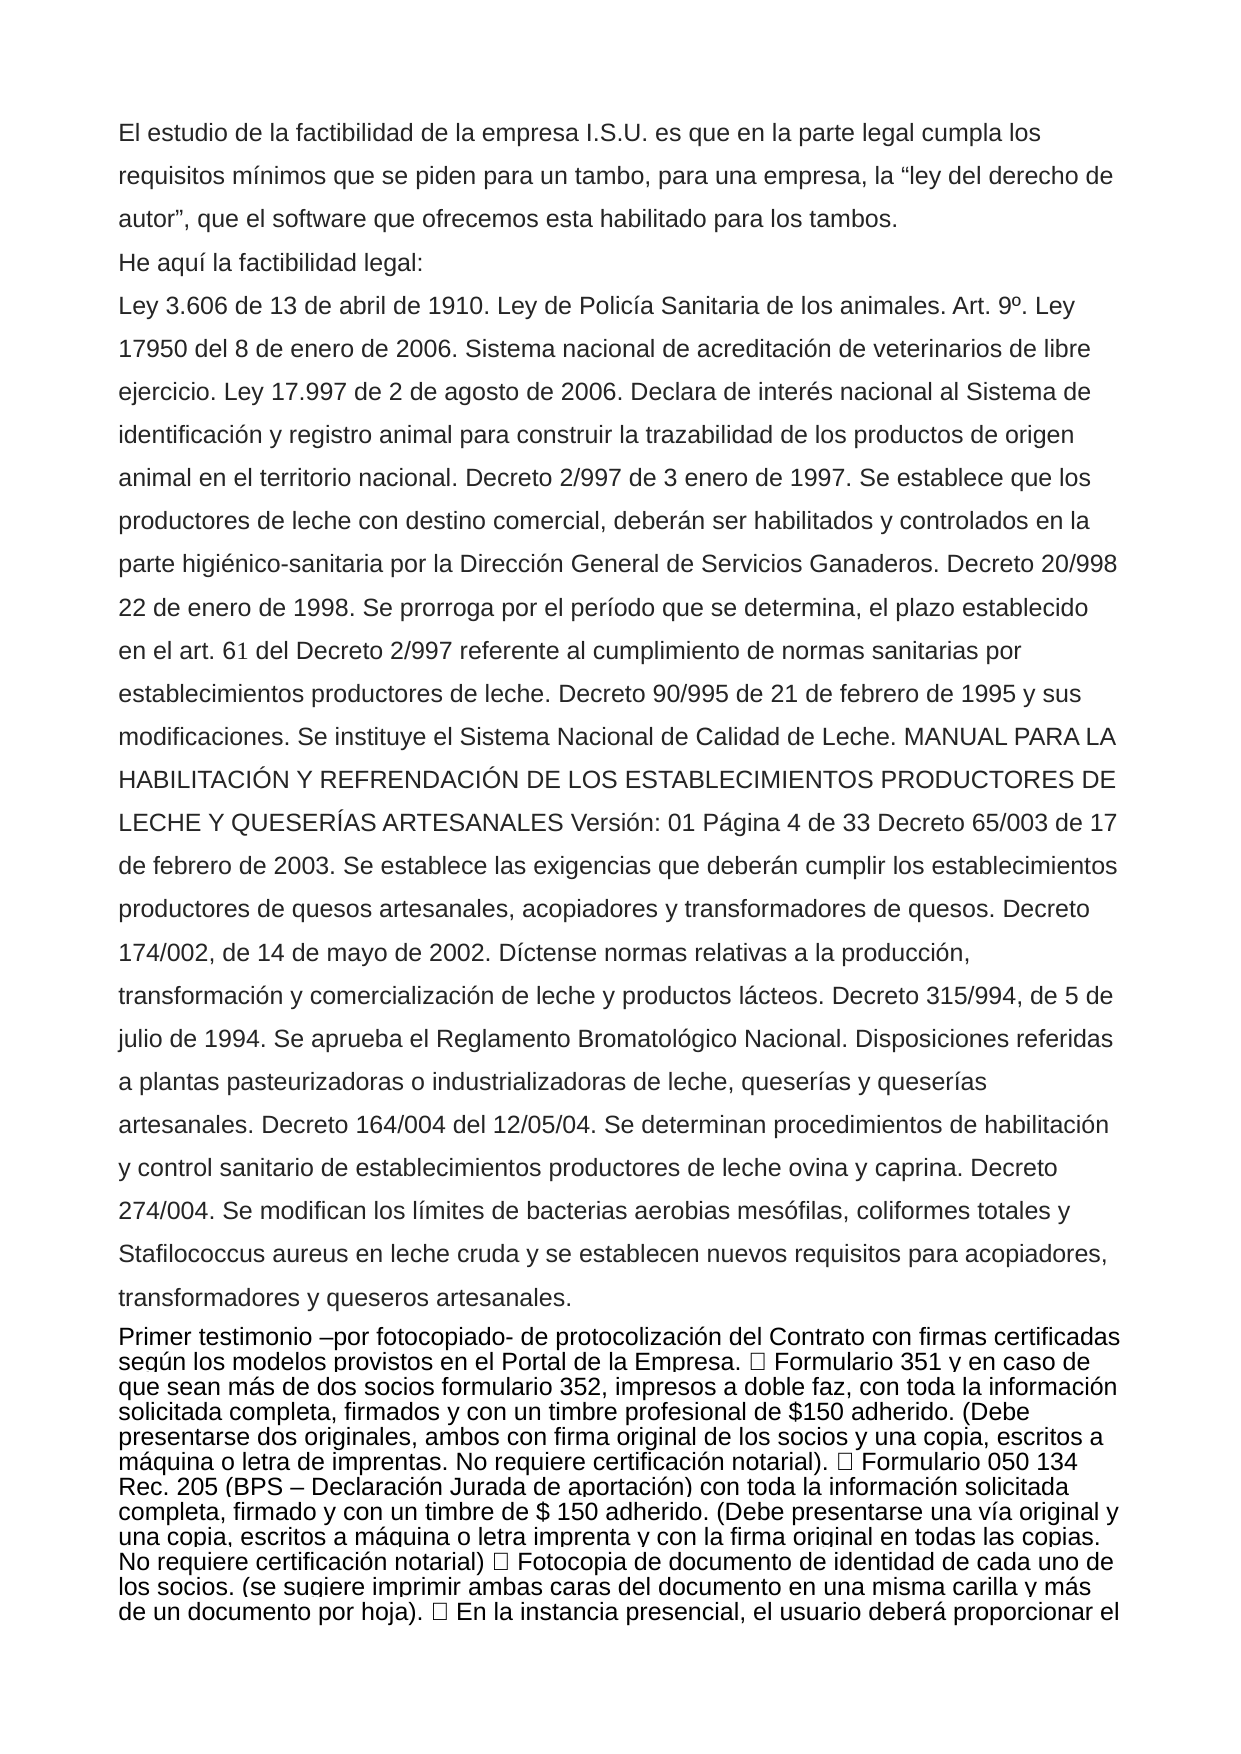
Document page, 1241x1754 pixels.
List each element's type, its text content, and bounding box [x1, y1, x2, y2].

text Ley 3.606 de 13 de abril de 1910. Ley de Policía Sanitaria de los animales. Art. 9º. Ley 17950 del 8 de enero de 2006. Sistema nacional de acreditación de veterinarios de libre ejercicio. Ley 17.997 de 2 de agosto de 2006. Declara de interés nacional al Sistema de identificación y registro animal para construir la trazabilidad de los productos de origen animal en el territorio nacional. Decreto 2/997 de 3 enero de 1997. Se establece que los productores de leche con destino comercial, deberán ser habilitados y controlados en la parte higiénico-sanitaria por la Dirección General de Servicios Ganaderos. Decreto 20/998 22 de enero de 1998. Se prorroga por el período que se determina, el plazo establecido en el art. 6 del Decreto 2/997 referente al cumplimiento de normas sanitarias por establecimientos productores de leche. Decreto 90/995 de 21 de febrero de 1995 y sus modificaciones. Se instituye el Sistema Nacional de Calidad de Leche. MANUAL PARA LA HABILITACIÓN Y REFRENDACIÓN DE LOS ESTABLECIMIENTOS PRODUCTORES DE LECHE Y QUESERÍAS ARTESANALES Versión: 01 Página 4 de 33 Decreto 65/003 de 17 de febrero de 2003. Se establece las exigencias que deberán cumplir los establecimientos productores de quesos artesanales, acopiadores y transformadores de quesos. Decreto 174/002, de 14 de mayo de 2002. Díctense normas relativas a la producción, transformación y comercialización de leche y productos lácteos. Decreto 315/994, de 5 de julio de 1994. Se aprueba el Reglamento Bromatológico Nacional. Disposiciones referidas a plantas pasteurizadoras o industrializadoras de leche, queserías y queserías artesanales. Decreto 164/004 del 12/05/04. Se determinan procedimientos de habilitación y control sanitario de establecimientos productores de leche ovina y caprina. Decreto 274/004. Se modifican los límites de bacterias aerobias mesófilas, coliformes totales y Stafilococcus aureus en leche cruda y se establecen nuevos requisitos para acopiadores, transformadores y queseros artesanales. [118, 291, 1122, 1311]
text Primer testimonio –por fotocopiado- de protocolización del Contrato con firmas certificadas según los modelos provistos en el Portal de la Empresa.  Formulario 351 y en caso de que sean más de dos socios formulario 352, impresos a doble faz, con toda la información solicitada completa, firmados y con un timbre profesional de $150 adherido. (Debe presentarse dos originales, ambos con firma original de los socios y una copia, escritos a máquina o letra de imprentas. No requiere certificación notarial).  Formulario 050 134 Rec. 205 (BPS – Declaración Jurada de aportación) con toda la información solicitada completa, firmado y con un timbre de $ 150 adherido. (Debe presentarse una vía original y una copia, escritos a máquina o letra imprenta y con la firma original en todas las copias. No requiere certificación notarial)  Fotocopia de documento de identidad de cada uno de los socios. (se sugiere imprimir ambas caras del documento en una misma carilla y más de un documento por hoja).  En la instancia presencial, el usuario deberá proporcionar el [118, 1326, 1122, 1626]
text El estudio de la factibilidad de la empresa I.S.U. es que en la parte legal cumpla los requisitos mínimos que se piden para un tambo, para una empresa, la “ley del derecho de autor”, que el software que ofrecemos esta habilitado para los tambos. [118, 118, 1122, 233]
text He aquí la factibilidad legal: [118, 247, 1122, 276]
